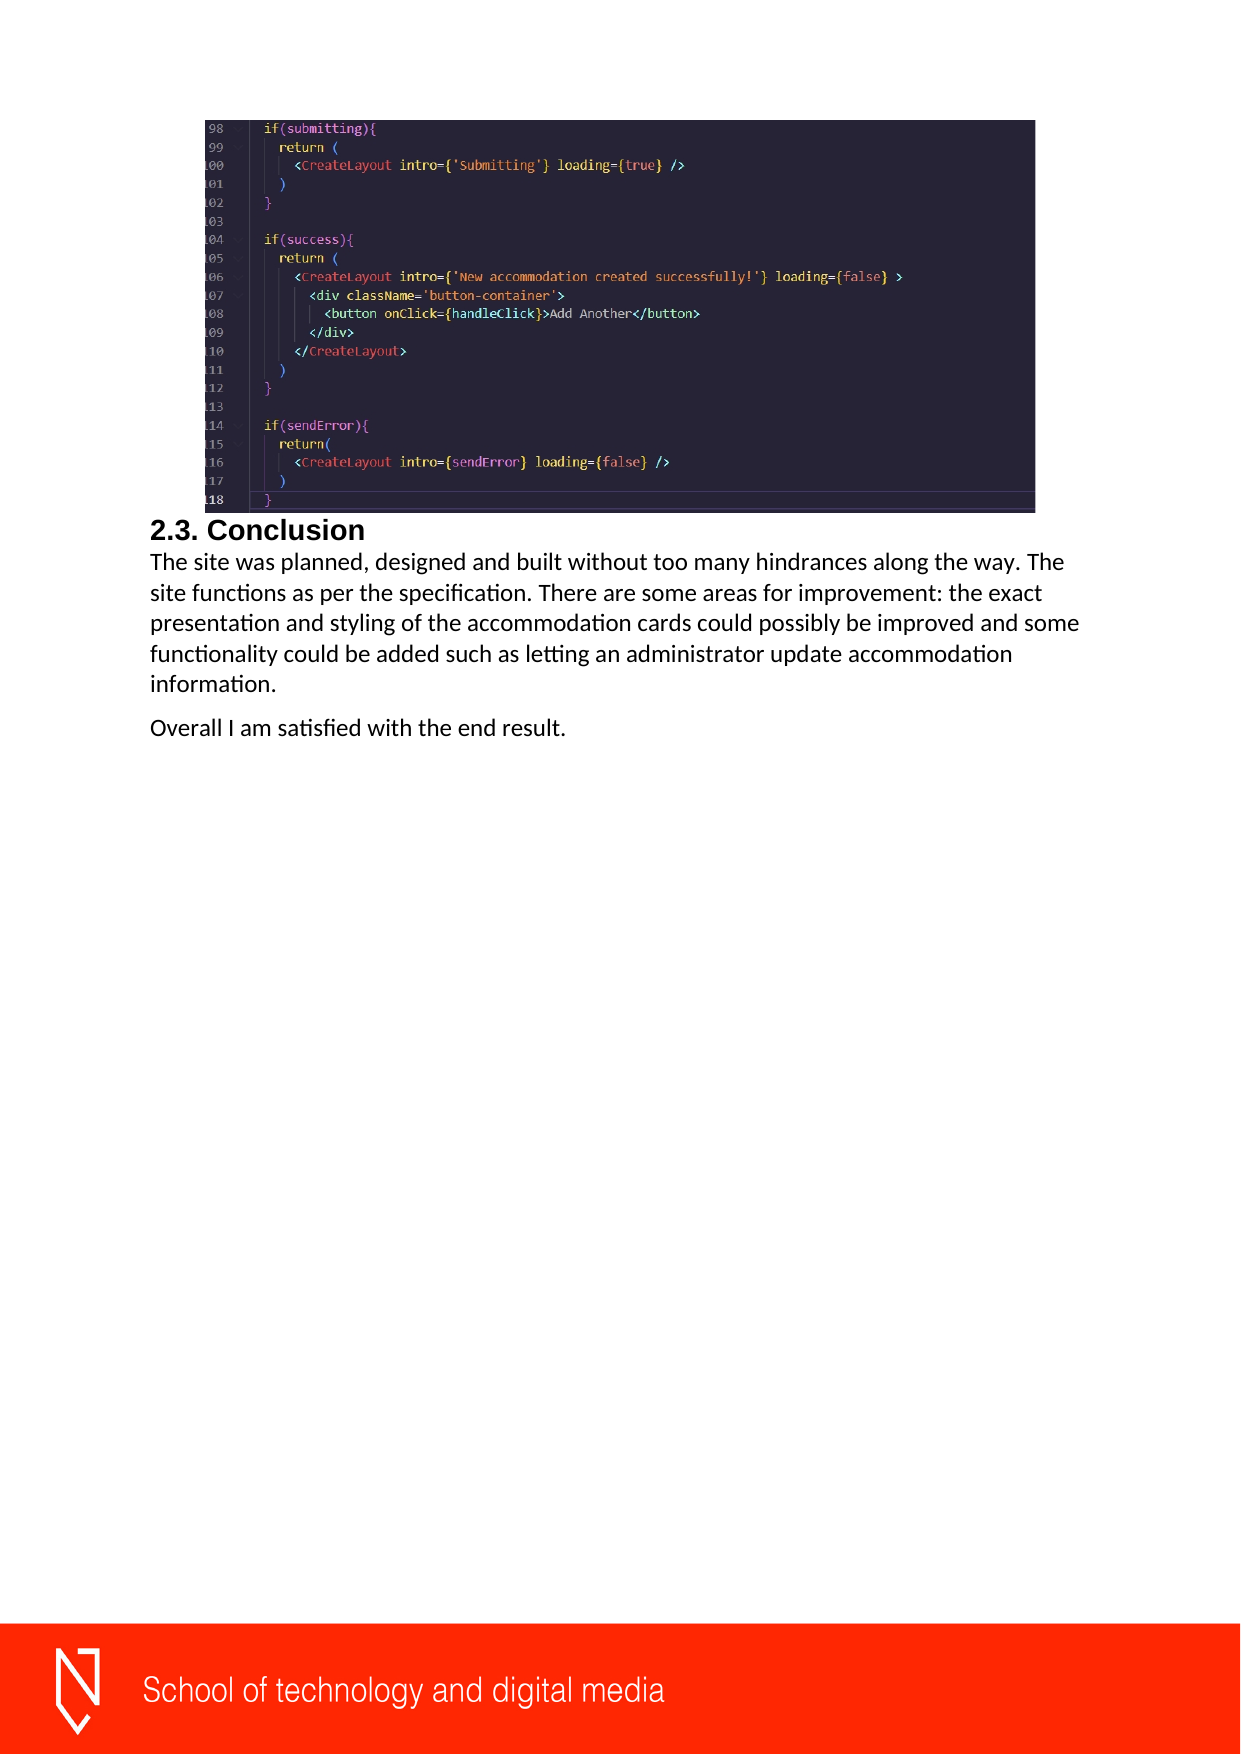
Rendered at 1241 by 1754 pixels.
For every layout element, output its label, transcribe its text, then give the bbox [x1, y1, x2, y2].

text Overall I am satisfied with the end result. [150, 712, 1090, 742]
subtitle 2.3. Conclusion [150, 121, 1090, 547]
text The site was planned, designed and built without too many hindrances along the way. The site functions as per the specification. There are some areas for improvement: the exact presentation and styling of the accommodation cards could possibly be improved and some functionality could be added such as letting an administrator update accommodation information. [150, 547, 1090, 699]
picture [205, 120, 1036, 513]
picture [0, 1613, 1241, 1754]
